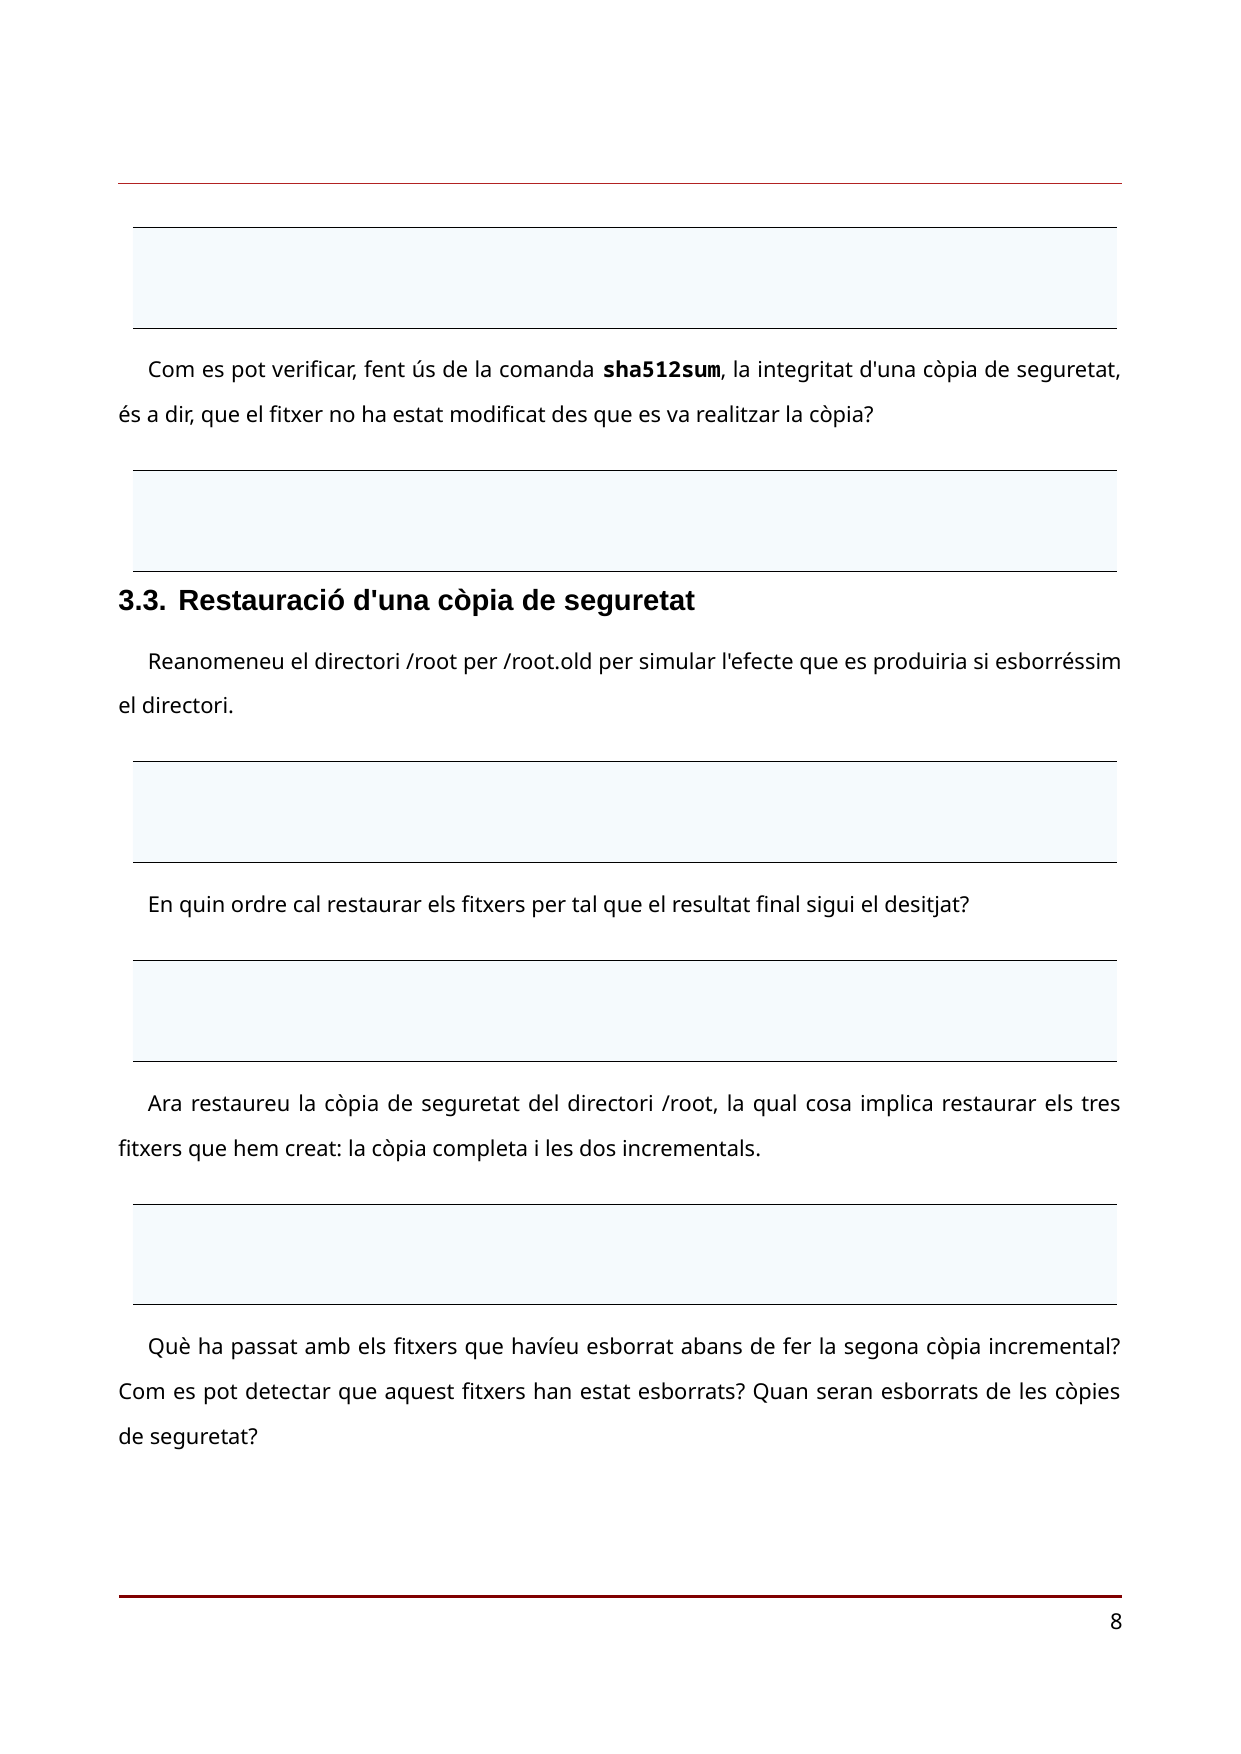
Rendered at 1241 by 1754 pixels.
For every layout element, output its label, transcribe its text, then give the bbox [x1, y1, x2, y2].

text Què ha passat amb els fitxers que havíeu esborrat abans de fer la segona còpia incremental? Com es pot detectar que aquest fitxers han estat esborrats? Quan seran esborrats de les còpies de seguretat? [118, 1190, 1122, 1451]
text [132, 762, 1117, 863]
subtitle Restauració d'una còpia de seguretat [118, 481, 1122, 616]
text Reanomeneu el directori /root per /root.old per simular l'efecte que es produiria si esborréssim el directori. [118, 646, 1122, 720]
text [132, 481, 1117, 571]
text Com es pot verificar, fent ús de la comanda sha512sum, la integritat d'una còpia de seguretat, és a dir, que el fitxer no ha estat modificat des que es va realitzar la còpia? [118, 213, 1122, 429]
text En quin ordre cal restaurar els fitxers per tal que el resultat final sigui el desitjat? [118, 748, 1122, 919]
text Ara restaureu la còpia de seguretat del directori /root, la qual cosa implica restaurar els tres fitxers que hem creat: la còpia completa i les dos incrementals. [118, 946, 1122, 1162]
text [132, 961, 1117, 1062]
text [132, 1205, 1117, 1305]
